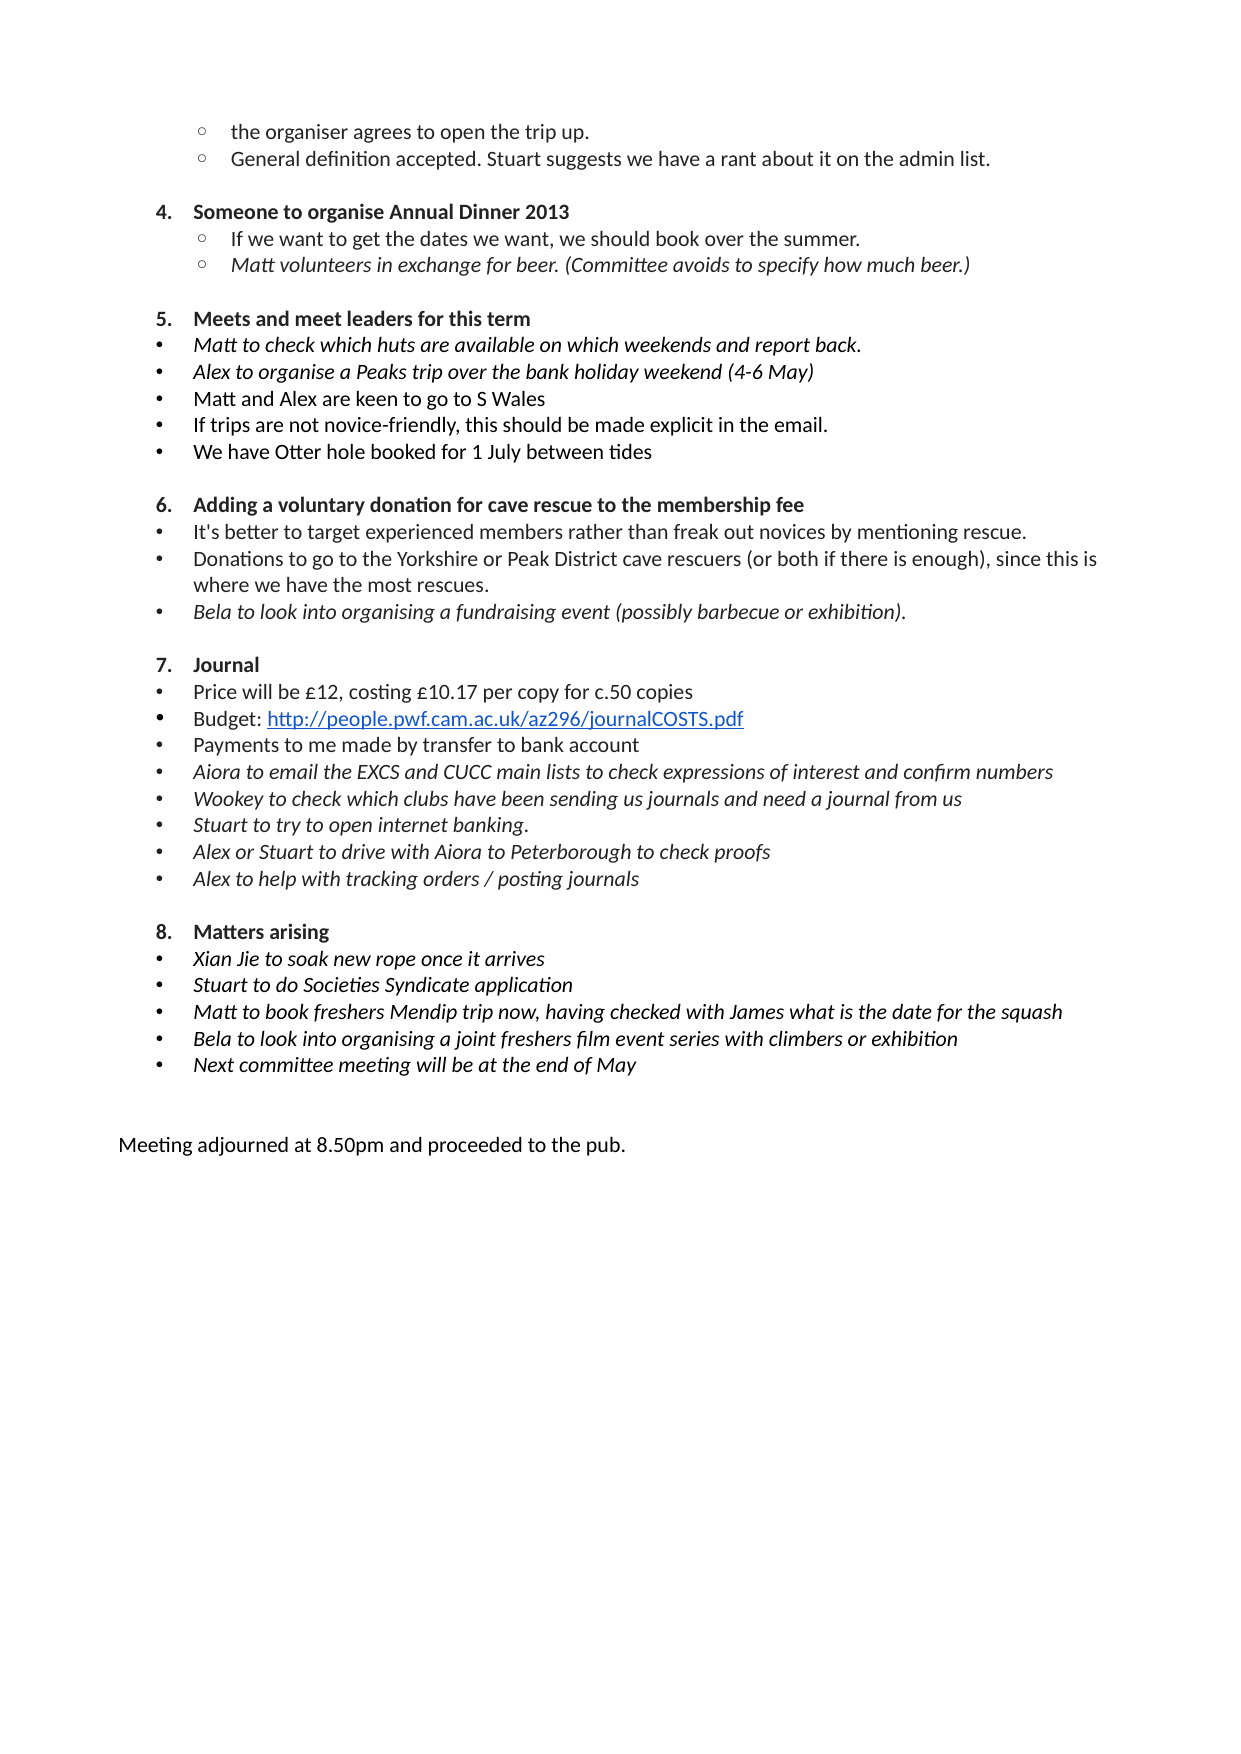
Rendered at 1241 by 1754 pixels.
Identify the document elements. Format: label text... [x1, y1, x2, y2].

list Meets and meet leaders for this term [156, 305, 1122, 331]
list Someone to organise Annual Dinner 2013 [156, 198, 1122, 225]
list Price will be £12, costing £10.17 per copy for c.50 copies [156, 678, 1122, 705]
list General definition accepted. Stuart suggests we have a rant about it on the admin list. [193, 145, 1122, 171]
list the organiser agrees to open the trip up. [193, 118, 1122, 145]
list Wookey to check which clubs have been sending us journals and need a journal from us [156, 785, 1122, 811]
list Adding a voluntary donation for cave rescue to the membership fee [156, 491, 1122, 518]
list Alex to organise a Peaks trip over the bank holiday weekend (4-6 May) [156, 358, 1122, 385]
list Aiora to email the EXCS and CUCC main lists to check expressions of interest and confirm numbers [156, 758, 1122, 785]
list Matt and Alex are keen to go to S Wales [156, 385, 1122, 411]
list If we want to get the dates we want, we should book over the summer. [193, 225, 1122, 251]
list Donations to go to the Yorkshire or Peak District cave rescuers (or both if there is enough), since this is where we have the most rescues. [156, 545, 1122, 598]
list Stuart to do Societies Syndicate application [156, 971, 1122, 998]
list Matt volunteers in exchange for beer. (Committee avoids to specify how much beer.) [193, 251, 1122, 278]
list Matt to check which huts are available on which weekends and report back. [156, 331, 1122, 358]
list Matt to book freshers Mendip trip now, having checked with James what is the date for the squash [156, 998, 1122, 1025]
list Bela to look into organising a joint freshers film event series with climbers or exhibition [156, 1025, 1122, 1051]
list Xian Jie to soak new rope once it arrives [156, 945, 1122, 971]
list Alex or Stuart to drive with Aiora to Peterborough to check proofs [156, 838, 1122, 865]
text Meeting adjourned at 8.50pm and proceeded to the pub. [118, 1131, 1122, 1158]
list Next committee meeting will be at the end of May [156, 1051, 1122, 1078]
list It's better to target experienced members rather than freak out novices by mentioning rescue. [156, 518, 1122, 545]
list Bela to look into organising a fundraising event (possibly barbecue or exhibition). [156, 598, 1122, 625]
list Payments to me made by transfer to bank account [156, 731, 1122, 758]
list Alex to help with tracking orders / posting journals [156, 865, 1122, 891]
list Budget: http://people.pwf.cam.ac.uk/az296/journalCOSTS.pdf [156, 705, 1122, 731]
list If trips are not novice-friendly, this should be made explicit in the email. [156, 411, 1122, 438]
list Matters arising [156, 918, 1122, 945]
list Journal [156, 651, 1122, 678]
list Stuart to try to open internet banking. [156, 811, 1122, 838]
list We have Otter hole booked for 1 July between tides [156, 438, 1122, 465]
